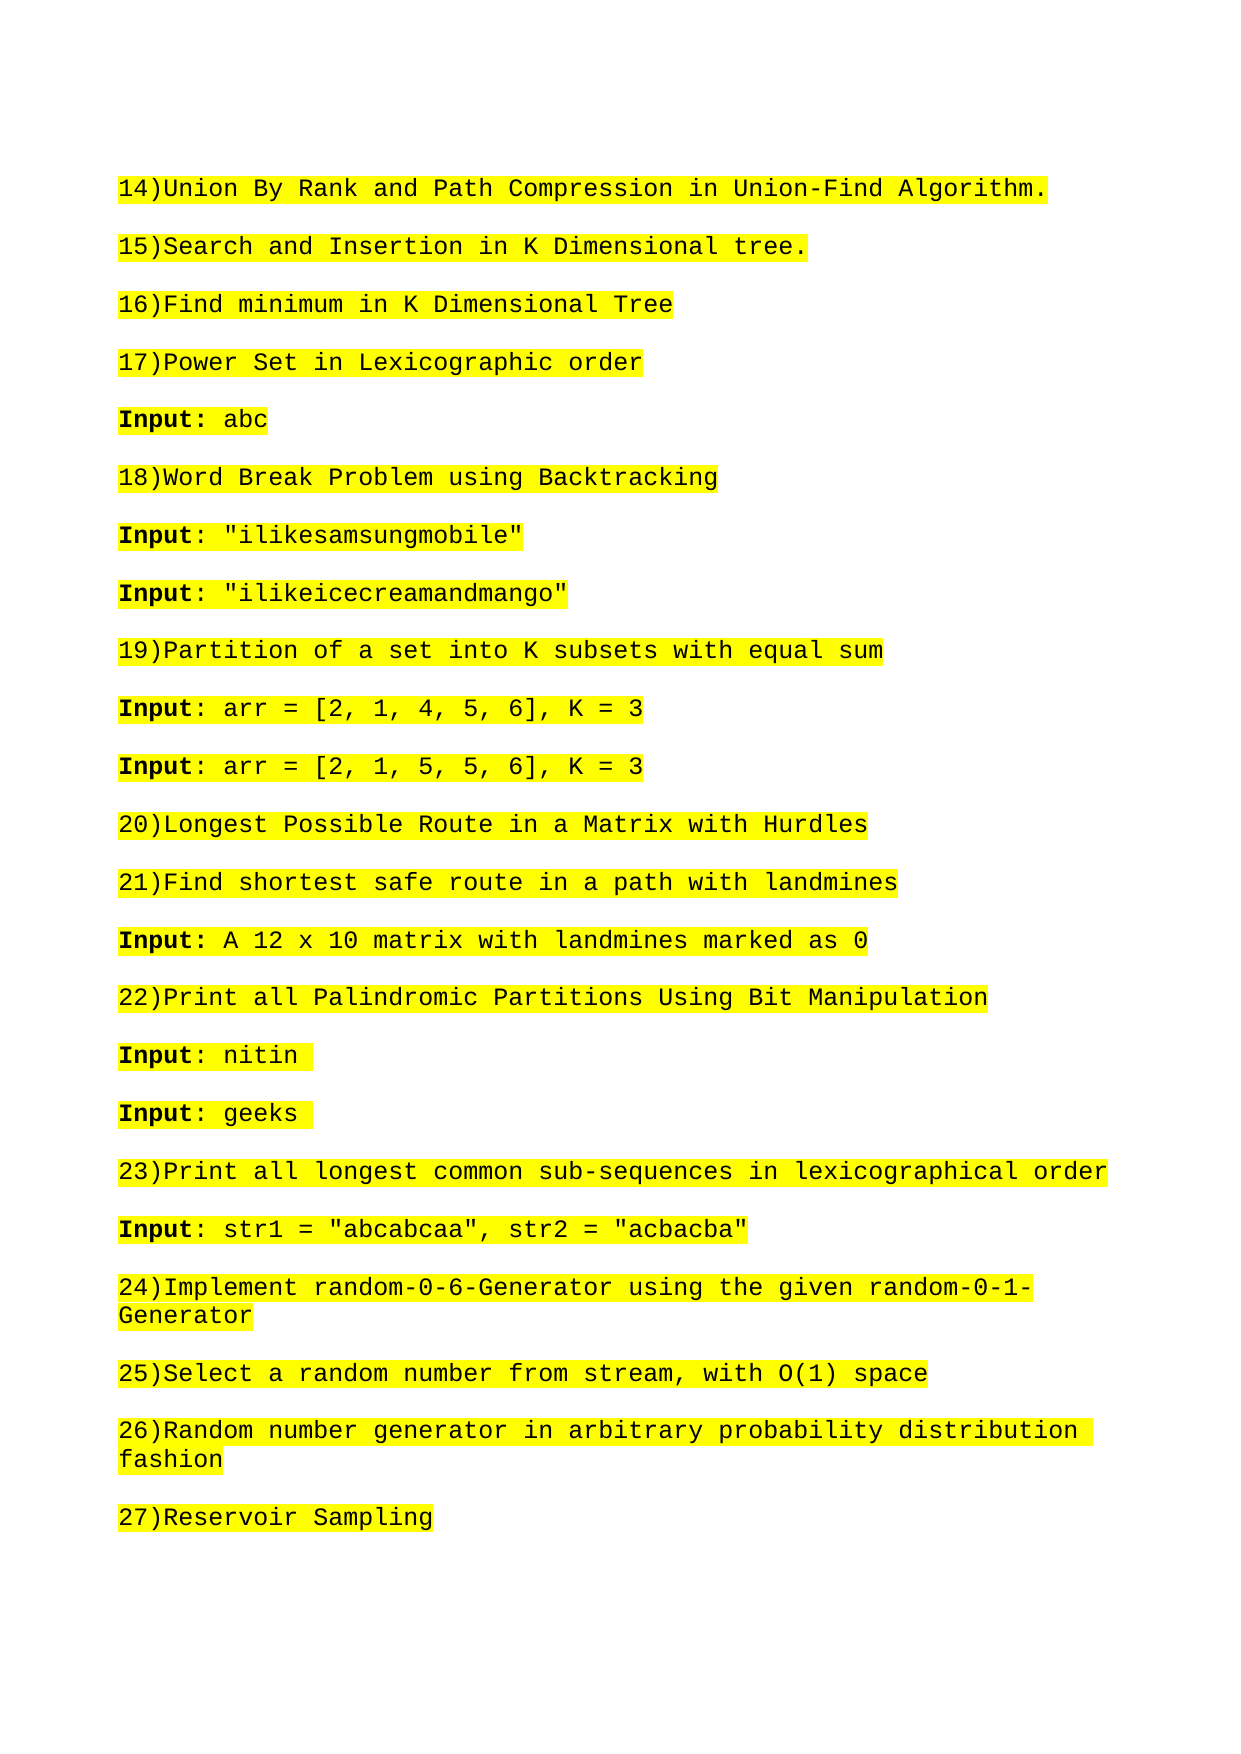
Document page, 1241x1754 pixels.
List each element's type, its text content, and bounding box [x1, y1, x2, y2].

text Input: nitin [118, 1043, 1122, 1071]
text Input: "ilikesamsungmobile" [118, 522, 1122, 551]
text Input: arr = [2, 1, 4, 5, 6], K = 3 [118, 696, 1122, 724]
text 14)Union By Rank and Path Compression in Union-Find Algorithm. [118, 176, 1122, 204]
text 23)Print all longest common sub-sequences in lexicographical order [118, 1158, 1122, 1187]
text 24)Implement random-0-6-Generator using the given random-0-1-Generator [118, 1274, 1122, 1331]
text 22)Print all Palindromic Partitions Using Bit Manipulation [118, 985, 1122, 1013]
text Input: A 12 x 10 matrix with landmines marked as 0 [118, 927, 1122, 956]
text 27)Reservoir Sampling [118, 1504, 1122, 1532]
text 19)Partition of a set into K subsets with equal sum [118, 638, 1122, 666]
text Input: arr = [2, 1, 5, 5, 6], K = 3 [118, 754, 1122, 782]
text 18)Word Break Problem using Backtracking [118, 465, 1122, 493]
text 25)Select a random number from stream, with O(1) space [118, 1360, 1122, 1388]
text Input: abc [118, 407, 1122, 435]
text Input: geeks [118, 1101, 1122, 1129]
text 17)Power Set in Lexicographic order [118, 349, 1122, 377]
text 15)Search and Insertion in K Dimensional tree. [118, 233, 1122, 262]
text 20)Longest Possible Route in a Matrix with Hurdles [118, 812, 1122, 840]
text Input: "ilikeicecreamandmango" [118, 580, 1122, 609]
text 21)Find shortest safe route in a path with landmines [118, 869, 1122, 898]
text 26)Random number generator in arbitrary probability distribution fashion [118, 1418, 1122, 1475]
text Input: str1 = "abcabcaa", str2 = "acbacba" [118, 1216, 1122, 1244]
text 16)Find minimum in K Dimensional Tree [118, 291, 1122, 319]
